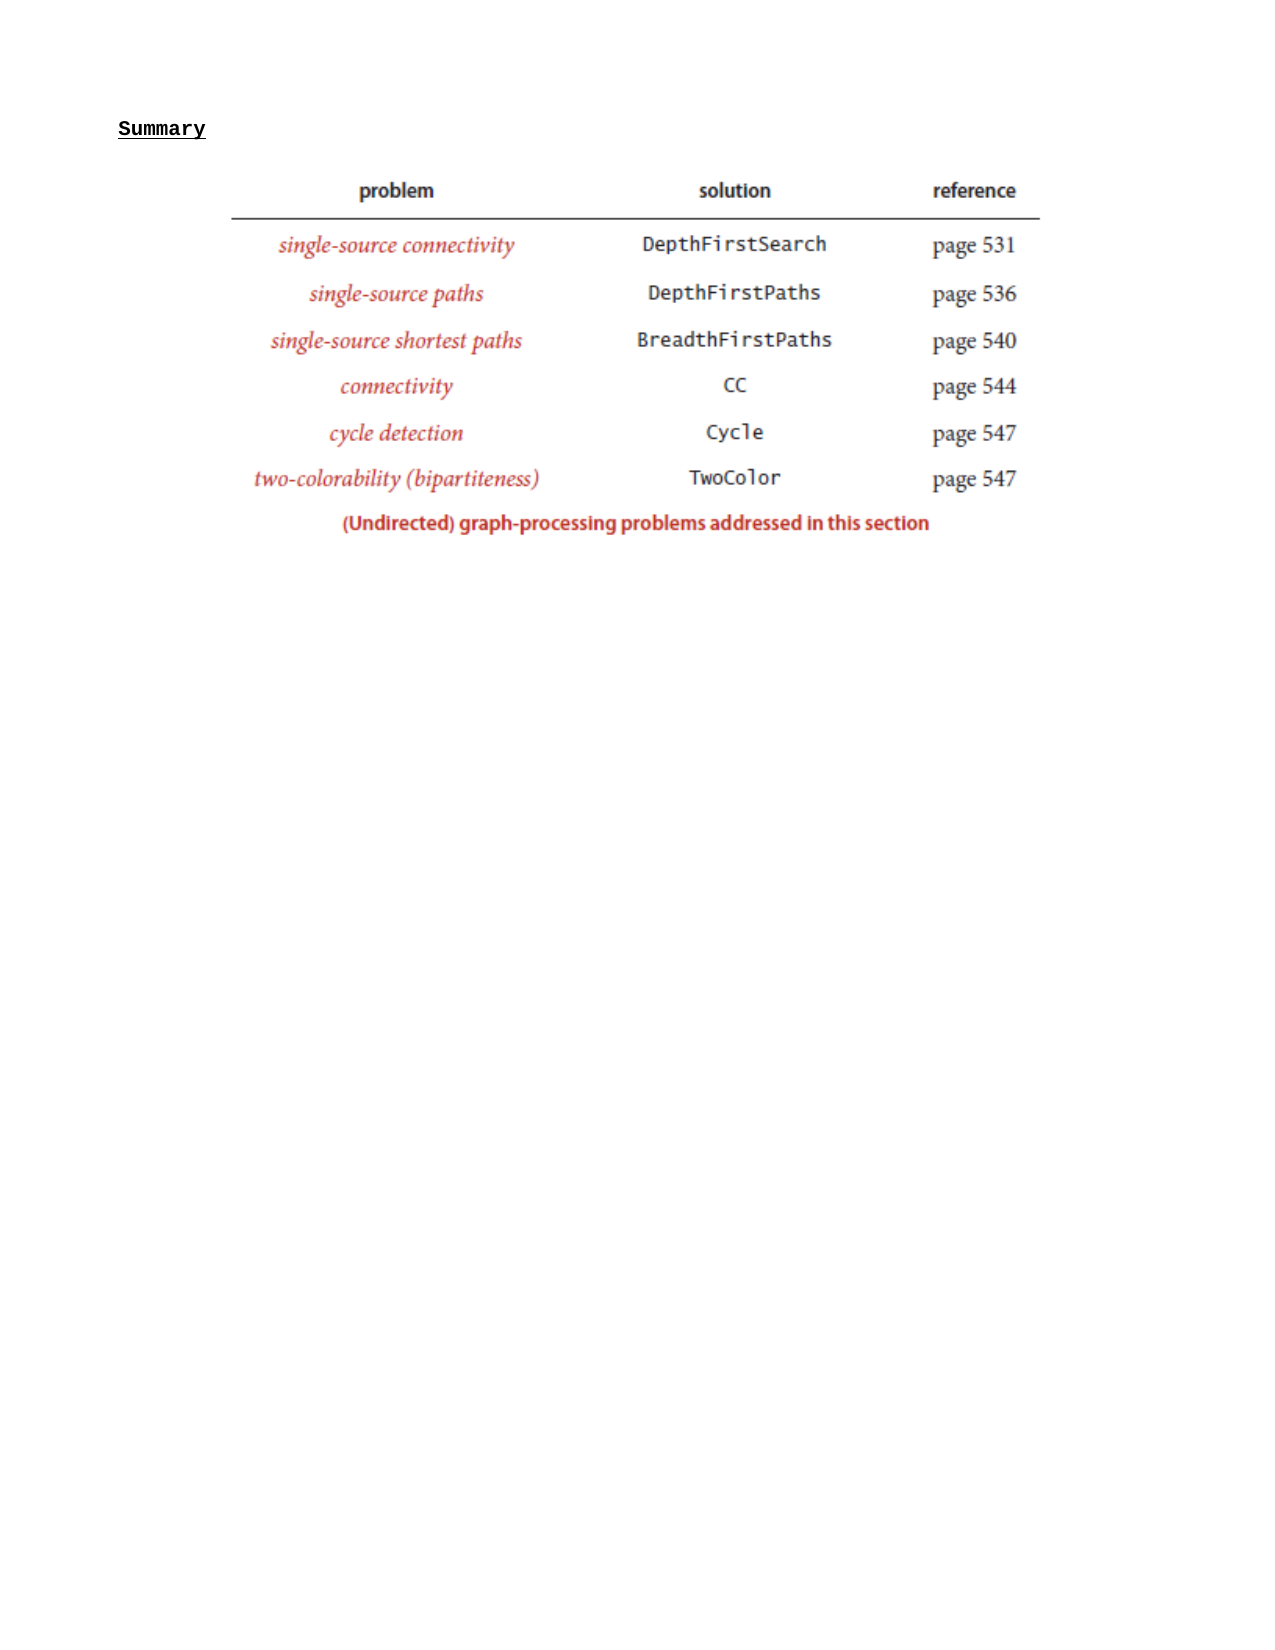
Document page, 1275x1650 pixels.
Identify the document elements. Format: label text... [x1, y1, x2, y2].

picture [227, 165, 1048, 546]
text Summary [118, 118, 1157, 142]
